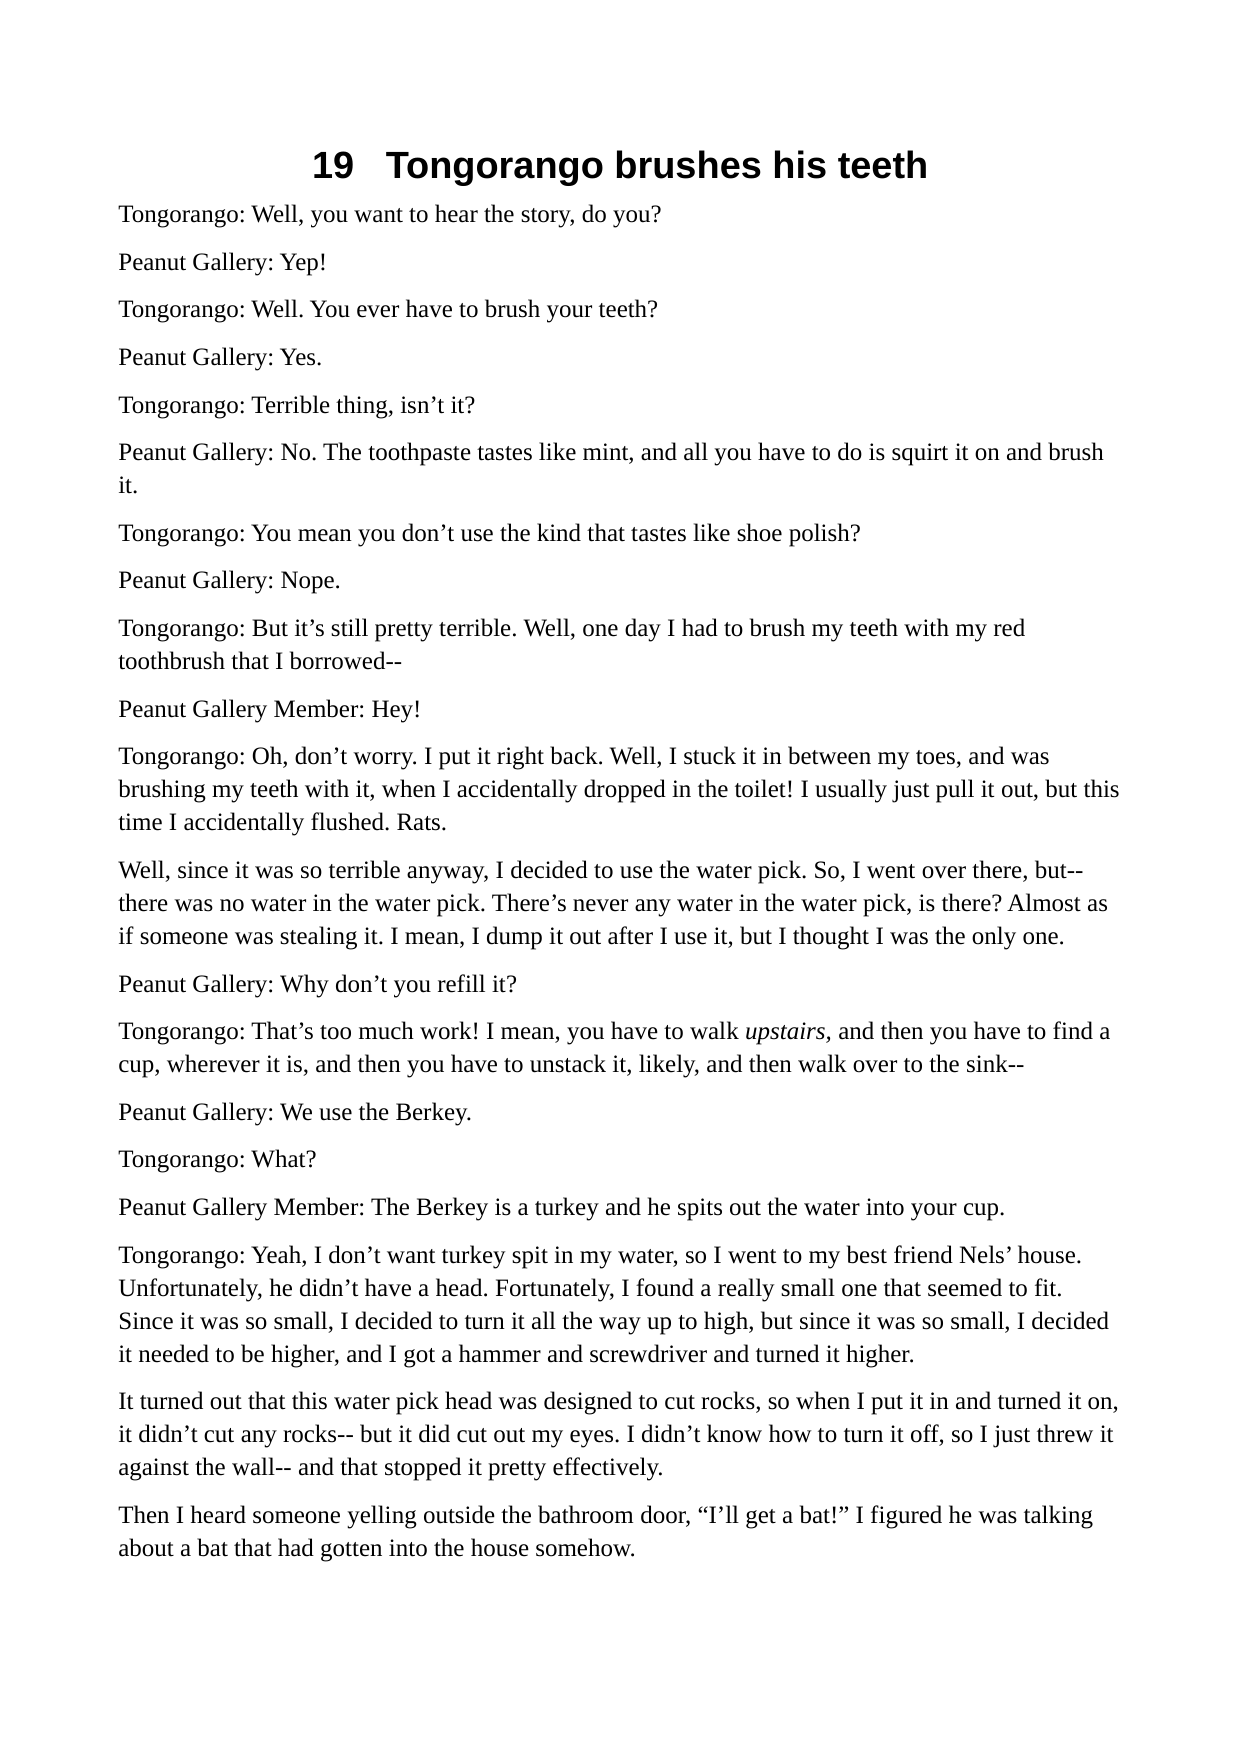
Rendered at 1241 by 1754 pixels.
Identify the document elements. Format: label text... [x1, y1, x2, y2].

text It turned out that this water pick head was designed to cut rocks, so when I put it in and turned it on, it didn’t cut any rocks-- but it did cut out my eyes. I didn’t know how to turn it off, so I just threw it against the wall-- and that stopped it pretty effectively. [118, 1386, 1122, 1481]
text Tongorango: Well. You ever have to brush your teeth? [118, 294, 1122, 323]
text Well, since it was so terrible anyway, I decided to use the water pick. So, I went over there, but-- there was no water in the water pick. There’s never any water in the water pick, is there? Almost as if someone was stealing it. I mean, I dump it out after I use it, but I thought I was the only one. [118, 855, 1122, 950]
text Peanut Gallery Member: Hey! [118, 694, 1122, 722]
text Peanut Gallery: We use the Berkey. [118, 1097, 1122, 1126]
text Peanut Gallery: Why don’t you refill it? [118, 969, 1122, 997]
text Tongorango: Yeah, I don’t want turkey spit in my water, so I went to my best friend Nels’ house. Unfortunately, he didn’t have a head. Fortunately, I found a really small one that seemed to fit. Since it was so small, I decided to turn it all the way up to high, but since it was so small, I decided it needed to be higher, and I got a hammer and screwdriver and turned it higher. [118, 1240, 1122, 1367]
text Peanut Gallery: Yes. [118, 342, 1122, 371]
text Peanut Gallery: No. The toothpaste tastes like mint, and all you have to do is squirt it on and brush it. [118, 437, 1122, 499]
text Tongorango: You mean you don’t use the kind that tastes like shoe polish? [118, 518, 1122, 547]
subtitle Tongorango brushes his teeth [118, 143, 1122, 187]
text Peanut Gallery: Nope. [118, 566, 1122, 594]
text Tongorango: Oh, don’t worry. I put it right back. Well, I stuck it in between my toes, and was brushing my teeth with it, when I accidentally dropped in the toilet! I usually just pull it out, but this time I accidentally flushed. Rats. [118, 741, 1122, 836]
text Tongorango: What? [118, 1144, 1122, 1173]
text Tongorango: Terrible thing, isn’t it? [118, 390, 1122, 418]
text Peanut Gallery Member: The Berkey is a turkey and he spits out the water into your cup. [118, 1192, 1122, 1221]
text Then I heard someone yelling outside the bathroom door, “I’ll get a bat!” I figured he was talking about a bat that had gotten into the house somehow. [118, 1500, 1122, 1562]
text Tongorango: But it’s still pretty terrible. Well, one day I had to brush my teeth with my red toothbrush that I borrowed-- [118, 613, 1122, 675]
text Tongorango: That’s too much work! I mean, you have to walk upstairs, and then you have to find a cup, wherever it is, and then you have to unstack it, likely, and then walk over to the sink-- [118, 1016, 1122, 1078]
text Peanut Gallery: Yep! [118, 247, 1122, 276]
text Tongorango: Well, you want to hear the story, do you? [118, 199, 1122, 228]
